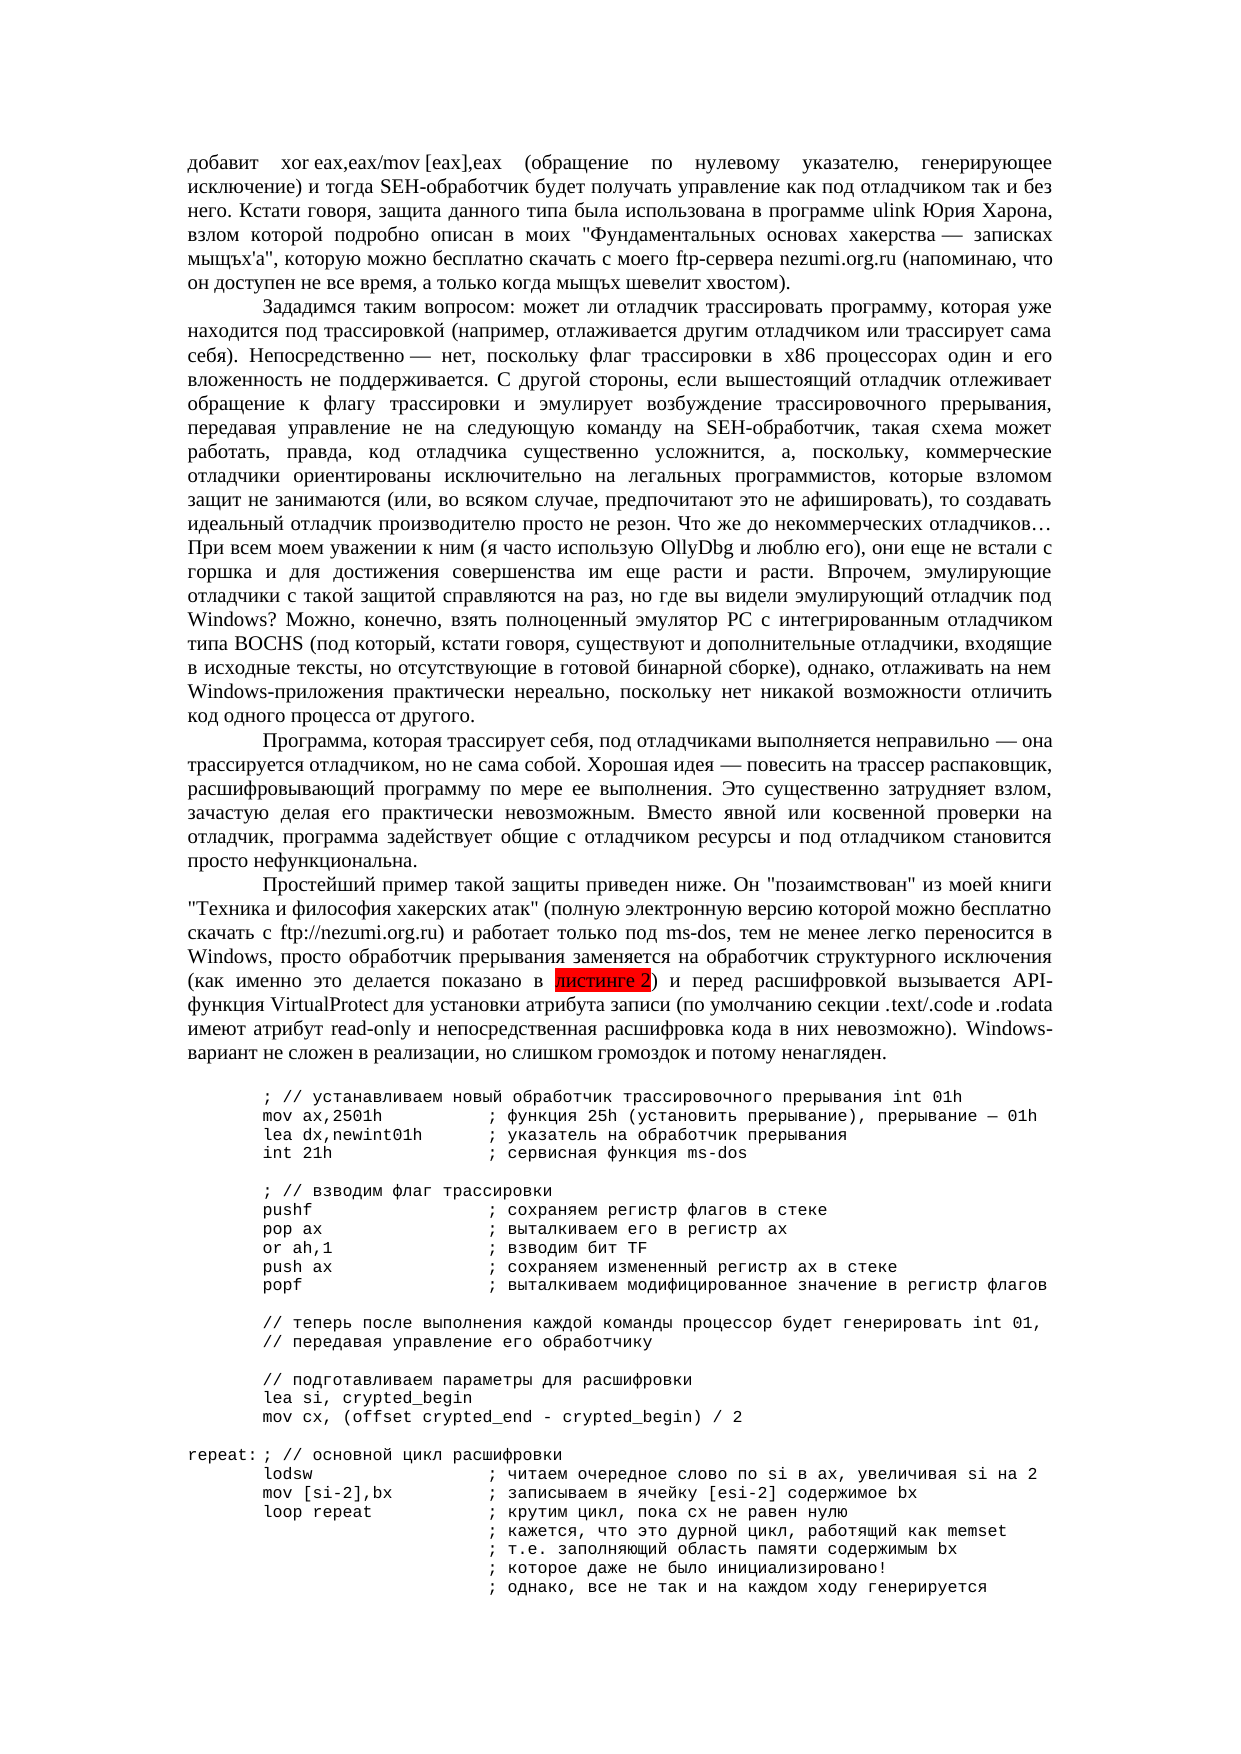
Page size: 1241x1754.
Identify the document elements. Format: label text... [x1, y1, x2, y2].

text ; кажется, что это дурной цикл, работящий как memset [187, 1522, 1053, 1541]
text ; // устанавливаем новый обработчик трассировочного прерывания int 01h [187, 1088, 1053, 1107]
text lea dx,newint01h ; указатель на обработчик прерывания [187, 1126, 1053, 1145]
text push ax ; сохраняем измененный регистр ax в стеке [187, 1258, 1053, 1277]
text mov ax,2501h ; функция 25h (установить прерывание), прерывание — 01h [187, 1107, 1053, 1126]
text // передавая управление его обработчику [187, 1333, 1053, 1352]
text ; которое даже не было инициализировано! [187, 1560, 1053, 1579]
text добавит xor eax,eax/mov [eax],eax (обращение по нулевому указателю, генерирующее исключение) и тогда SEH-обработчик будет получать управление как под отладчиком так и без него. Кстати говоря, защита данного типа была использована в программе ulink Юрия Харона, взлом которой подробно описан в моих "Фундаментальных основах хакерства — записках мыщъх'а", которую можно бесплатно скачать с моего ftp-сервера nezumi.org.ru (напоминаю, что он доступен не все время, а только когда мыщъх шевелит хвостом). [187, 150, 1053, 294]
text Программа, которая трассирует себя, под отладчиками выполняется неправильно — она трассируется отладчиком, но не сама собой. Хорошая идея — повесить на трассер распаковщик, расшифровывающий программу по мере ее выполнения. Это существенно затрудняет взлом, зачастую делая его практически невозможным. Вместо явной или косвенной проверки на отладчик, программа задействует общие с отладчиком ресурсы и под отладчиком становится просто нефункциональна. [187, 727, 1053, 872]
text pushf ; сохраняем регистр флагов в стеке [187, 1202, 1053, 1220]
text mov [si-2],bx ; записываем в ячейку [esi-2] содержимое bx [187, 1484, 1053, 1503]
text ; однако, все не так и на каждом ходу генерируется [187, 1579, 1053, 1597]
text lodsw ; читаем очередное слово по si в ax, увеличивая si на 2 [187, 1466, 1053, 1484]
text repeat: ; // основной цикл расшифровки [187, 1447, 1053, 1466]
text mov cx, (offset crypted_end - crypted_begin) / 2 [187, 1409, 1053, 1428]
text or ah,1 ; взводим бит TF [187, 1239, 1053, 1258]
text pop ax ; выталкиваем его в регистр ax [187, 1220, 1053, 1239]
text Зададимся таким вопросом: может ли отладчик трассировать программу, которая уже находится под трассировкой (например, отлаживается другим отладчиком или трассирует сама себя). Непосредственно — нет, поскольку флаг трассировки в x86 процессорах один и его вложенность не поддерживается. С другой стороны, если вышестоящий отладчик отлеживает обращение к флагу трассировки и эмулирует возбуждение трассировочного прерывания, передавая управление не на следующую команду на SEH-обработчик, такая схема может работать, правда, код отладчика существенно усложнится, а, поскольку, коммерческие отладчики ориентированы исключительно на легальных программистов, которые взломом защит не занимаются (или, во всяком случае, предпочитают это не афишировать), то создавать идеальный отладчик производителю просто не резон. Что же до некоммерческих отладчиков… При всем моем уважении к ним (я часто использую OllyDbg и люблю его), они еще не встали с горшка и для достижения совершенства им еще расти и расти. Впрочем, эмулирующие отладчики с такой защитой справляются на раз, но где вы видели эмулирующий отладчик под Windows? Можно, конечно, взять полноценный эмулятор PC с интегрированным отладчиком типа BOCHS (под который, кстати говоря, существуют и дополнительные отладчики, входящие в исходные тексты, но отсутствующие в готовой бинарной сборке), однако, отлаживать на нем Windows-приложения практически нереально, поскольку нет никакой возможности отличить код одного процесса от другого. [187, 294, 1053, 727]
text ; // взводим флаг трассировки [187, 1183, 1053, 1202]
text popf ; выталкиваем модифицированное значение в регистр флагов [187, 1277, 1053, 1296]
text lea si, crypted_begin [187, 1390, 1053, 1409]
text ; т.е. заполняющий область памяти содержимым bx [187, 1541, 1053, 1560]
text // теперь после выполнения каждой команды процессор будет генерировать int 01, [187, 1315, 1053, 1333]
text // подготавливаем параметры для расшифровки [187, 1371, 1053, 1390]
text int 21h ; сервисная функция ms-dos [187, 1145, 1053, 1164]
text Простейший пример такой защиты приведен ниже. Он "позаимствован" из моей книги "Техника и философия хакерских атак" (полную электронную версию которой можно бесплатно скачать с ftp://nezumi.org.ru) и работает только под ms-dos, тем не менее легко переносится в Windows, просто обработчик прерывания заменяется на обработчик структурного исключения (как именно это делается показано в листинге 2) и перед расшифровкой вызывается API-функция VirtualProtect для установки атрибута записи (по умолчанию секции .text/.code и .rodata имеют атрибут read-only и непосредственная расшифровка кода в них невозможно). Windows-вариант не сложен в реализации, но слишком громоздок и потому ненагляден. [187, 872, 1053, 1064]
text loop repeat ; крутим цикл, пока cx не равен нулю [187, 1503, 1053, 1522]
